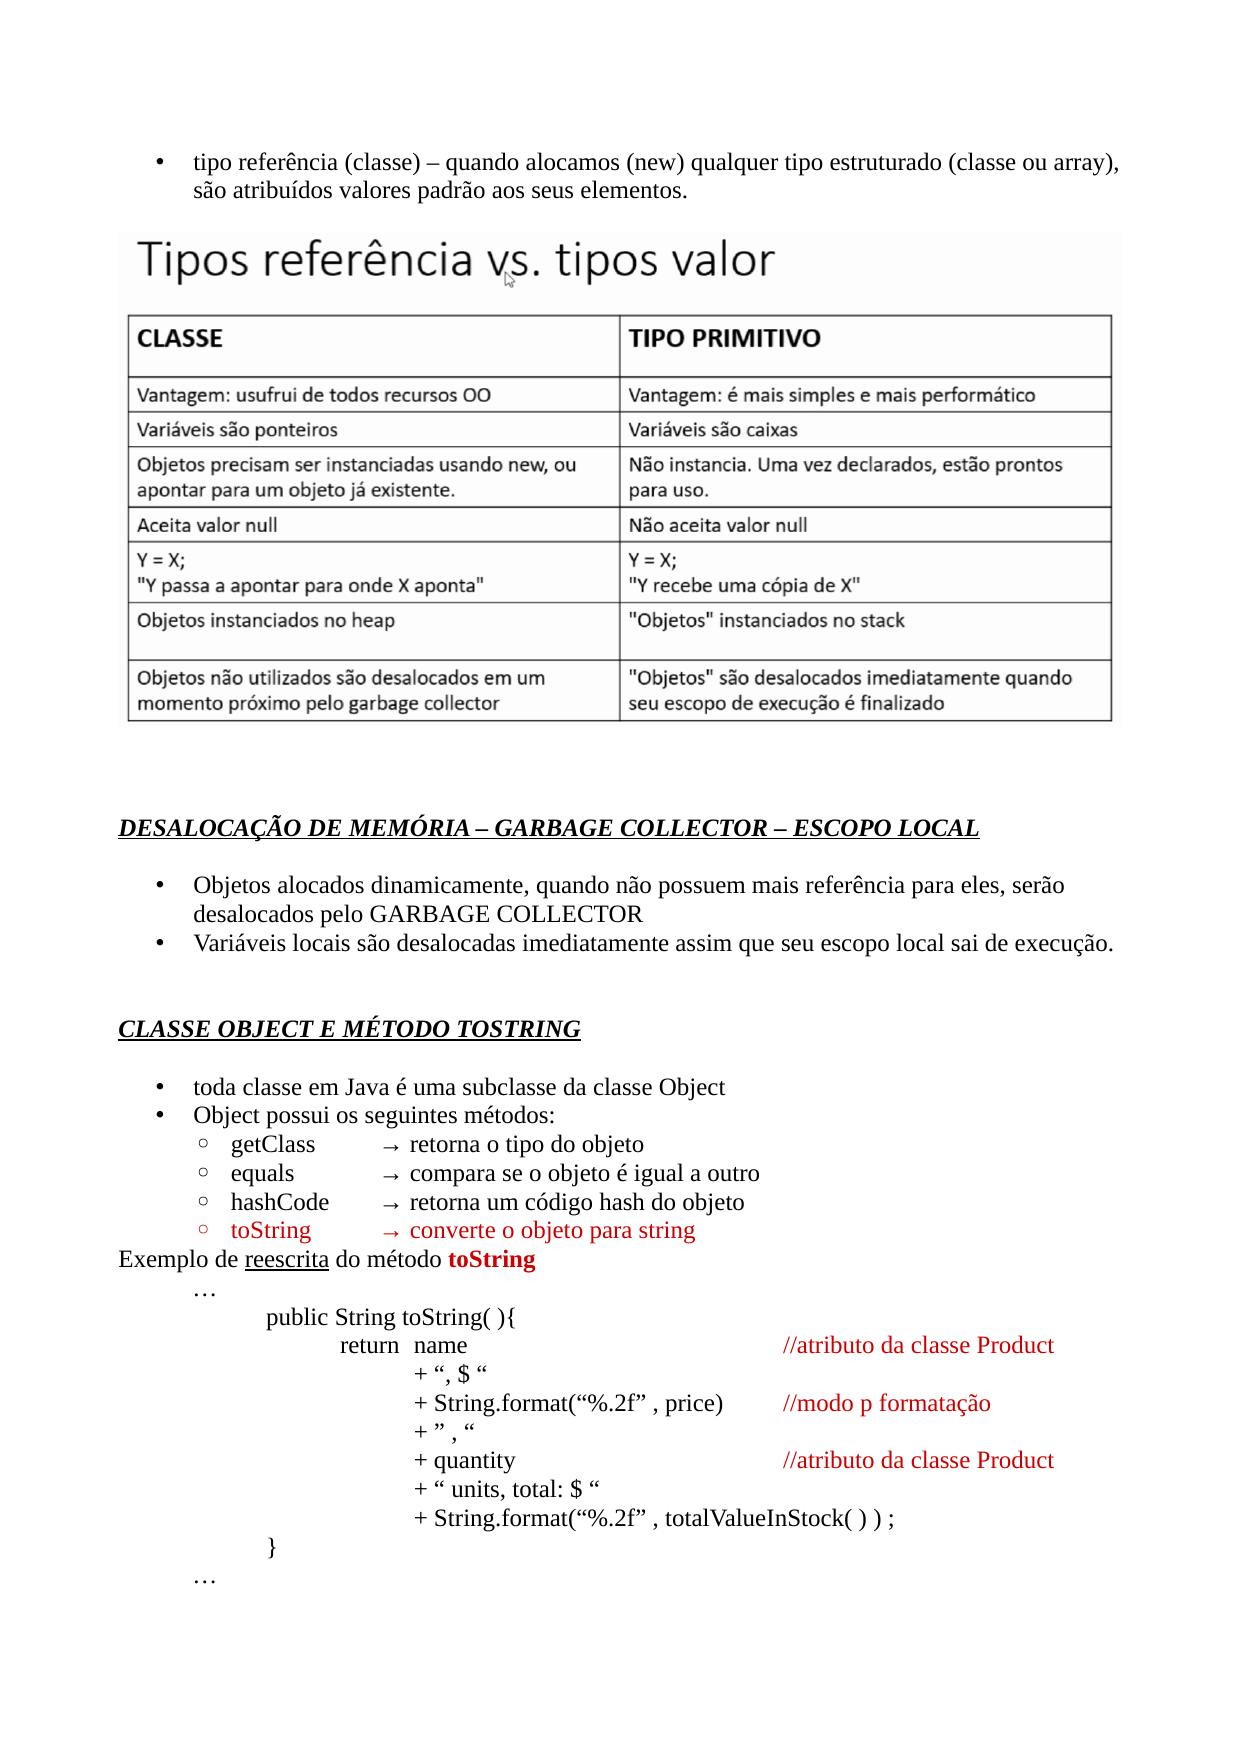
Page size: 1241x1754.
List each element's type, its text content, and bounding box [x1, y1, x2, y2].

text + ” , “ [118, 1417, 1122, 1446]
text + String.format(“%.2f” , totalValueInStock( ) ) ; [118, 1503, 1122, 1532]
list Objetos alocados dinamicamente, quando não possuem mais referência para eles, serão desalocados pelo GARBAGE COLLECTOR [156, 871, 1122, 928]
list toString → converte o objeto para string [193, 1216, 1122, 1244]
list hashCode → retorna um código hash do objeto [193, 1187, 1122, 1216]
text return name //atributo da classe Product [118, 1331, 1122, 1359]
list equals → compara se o objeto é igual a outro [193, 1158, 1122, 1187]
list Variáveis locais são desalocadas imediatamente assim que seu escopo local sai de execução. [156, 928, 1122, 957]
list getClass → retorna o tipo do objeto [193, 1129, 1122, 1158]
text … [118, 1561, 1122, 1589]
text public String toString( ){ [118, 1302, 1122, 1331]
text + quantity //atributo da classe Product [118, 1446, 1122, 1474]
text + “, $ “ [118, 1359, 1122, 1388]
text + “ units, total: $ “ [118, 1474, 1122, 1503]
list toda classe em Java é uma subclasse da classe Object [156, 1072, 1122, 1101]
text … [118, 1273, 1122, 1302]
list Object possui os seguintes métodos: [156, 1101, 1122, 1129]
text CLASSE OBJECT E MÉTODO TOSTRING [118, 1014, 1122, 1043]
text } [118, 1532, 1122, 1561]
text DESALOCAÇÃO DE MEMÓRIA – GARBAGE COLLECTOR – ESCOPO LOCAL [118, 813, 1122, 842]
text Exemplo de reescrita do método toString [118, 1244, 1122, 1273]
list tipo referência (classe) – quando alocamos (new) qualquer tipo estruturado (classe ou array), são atribuídos valores padrão aos seus elementos. [156, 147, 1122, 204]
picture [118, 233, 1123, 727]
text + String.format(“%.2f” , price) //modo p formatação [118, 1388, 1122, 1417]
